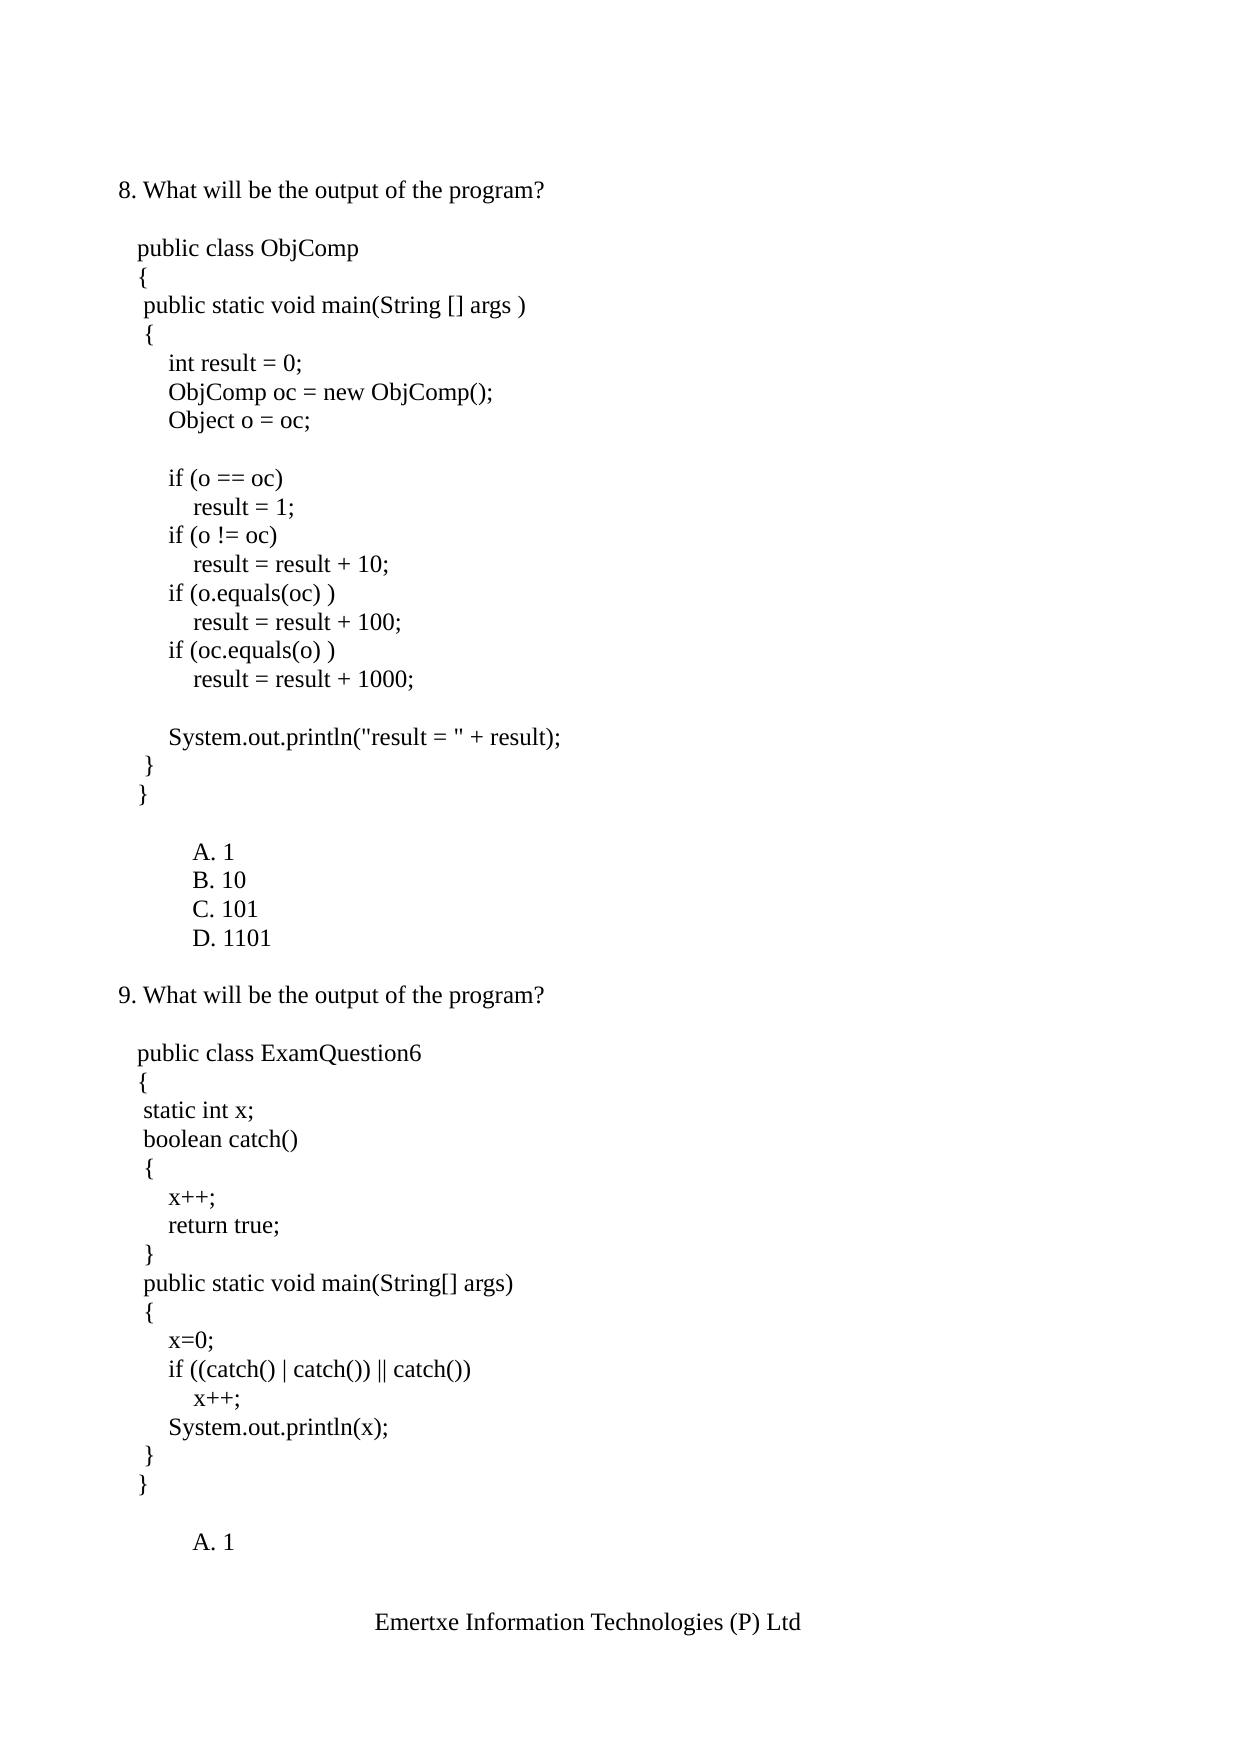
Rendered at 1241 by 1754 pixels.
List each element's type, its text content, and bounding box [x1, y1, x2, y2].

text } [118, 1441, 1122, 1469]
text System.out.println("result = " + result); [118, 722, 1122, 751]
text if (o == oc) [118, 463, 1122, 492]
text 8. What will be the output of the program? [118, 176, 1122, 204]
text A. 1 [118, 837, 1122, 866]
text result = result + 10; [118, 549, 1122, 578]
text return true; [118, 1211, 1122, 1239]
text ObjComp oc = new ObjComp(); [118, 377, 1122, 406]
text 9. What will be the output of the program? [118, 981, 1122, 1009]
text { [118, 319, 1122, 348]
text } [118, 1239, 1122, 1268]
text boolean catch() [118, 1124, 1122, 1153]
text } [118, 751, 1122, 779]
text public static void main(String[] args) [118, 1268, 1122, 1297]
text static int x; [118, 1096, 1122, 1124]
text { [118, 262, 1122, 291]
text { [118, 1153, 1122, 1182]
text } [118, 1469, 1122, 1498]
text if (o != oc) [118, 521, 1122, 549]
text if ((catch() | catch()) || catch()) [118, 1354, 1122, 1383]
text { [118, 1067, 1122, 1096]
text if (oc.equals(o) ) [118, 636, 1122, 664]
text B. 10 [118, 866, 1122, 894]
text A. 1 [118, 1527, 1122, 1556]
text Object o = oc; [118, 406, 1122, 434]
text C. 101 [118, 894, 1122, 923]
text public static void main(String [] args ) [118, 291, 1122, 319]
text x++; [118, 1383, 1122, 1412]
text result = 1; [118, 492, 1122, 521]
text public class ExamQuestion6 [118, 1038, 1122, 1067]
text D. 1101 [118, 923, 1122, 952]
text x=0; [118, 1326, 1122, 1354]
text public class ObjComp [118, 233, 1122, 262]
text x++; [118, 1182, 1122, 1211]
text result = result + 100; [118, 607, 1122, 636]
text int result = 0; [118, 348, 1122, 377]
text result = result + 1000; [118, 664, 1122, 693]
text { [118, 1297, 1122, 1326]
text if (o.equals(oc) ) [118, 578, 1122, 607]
text } [118, 779, 1122, 808]
text System.out.println(x); [118, 1412, 1122, 1441]
